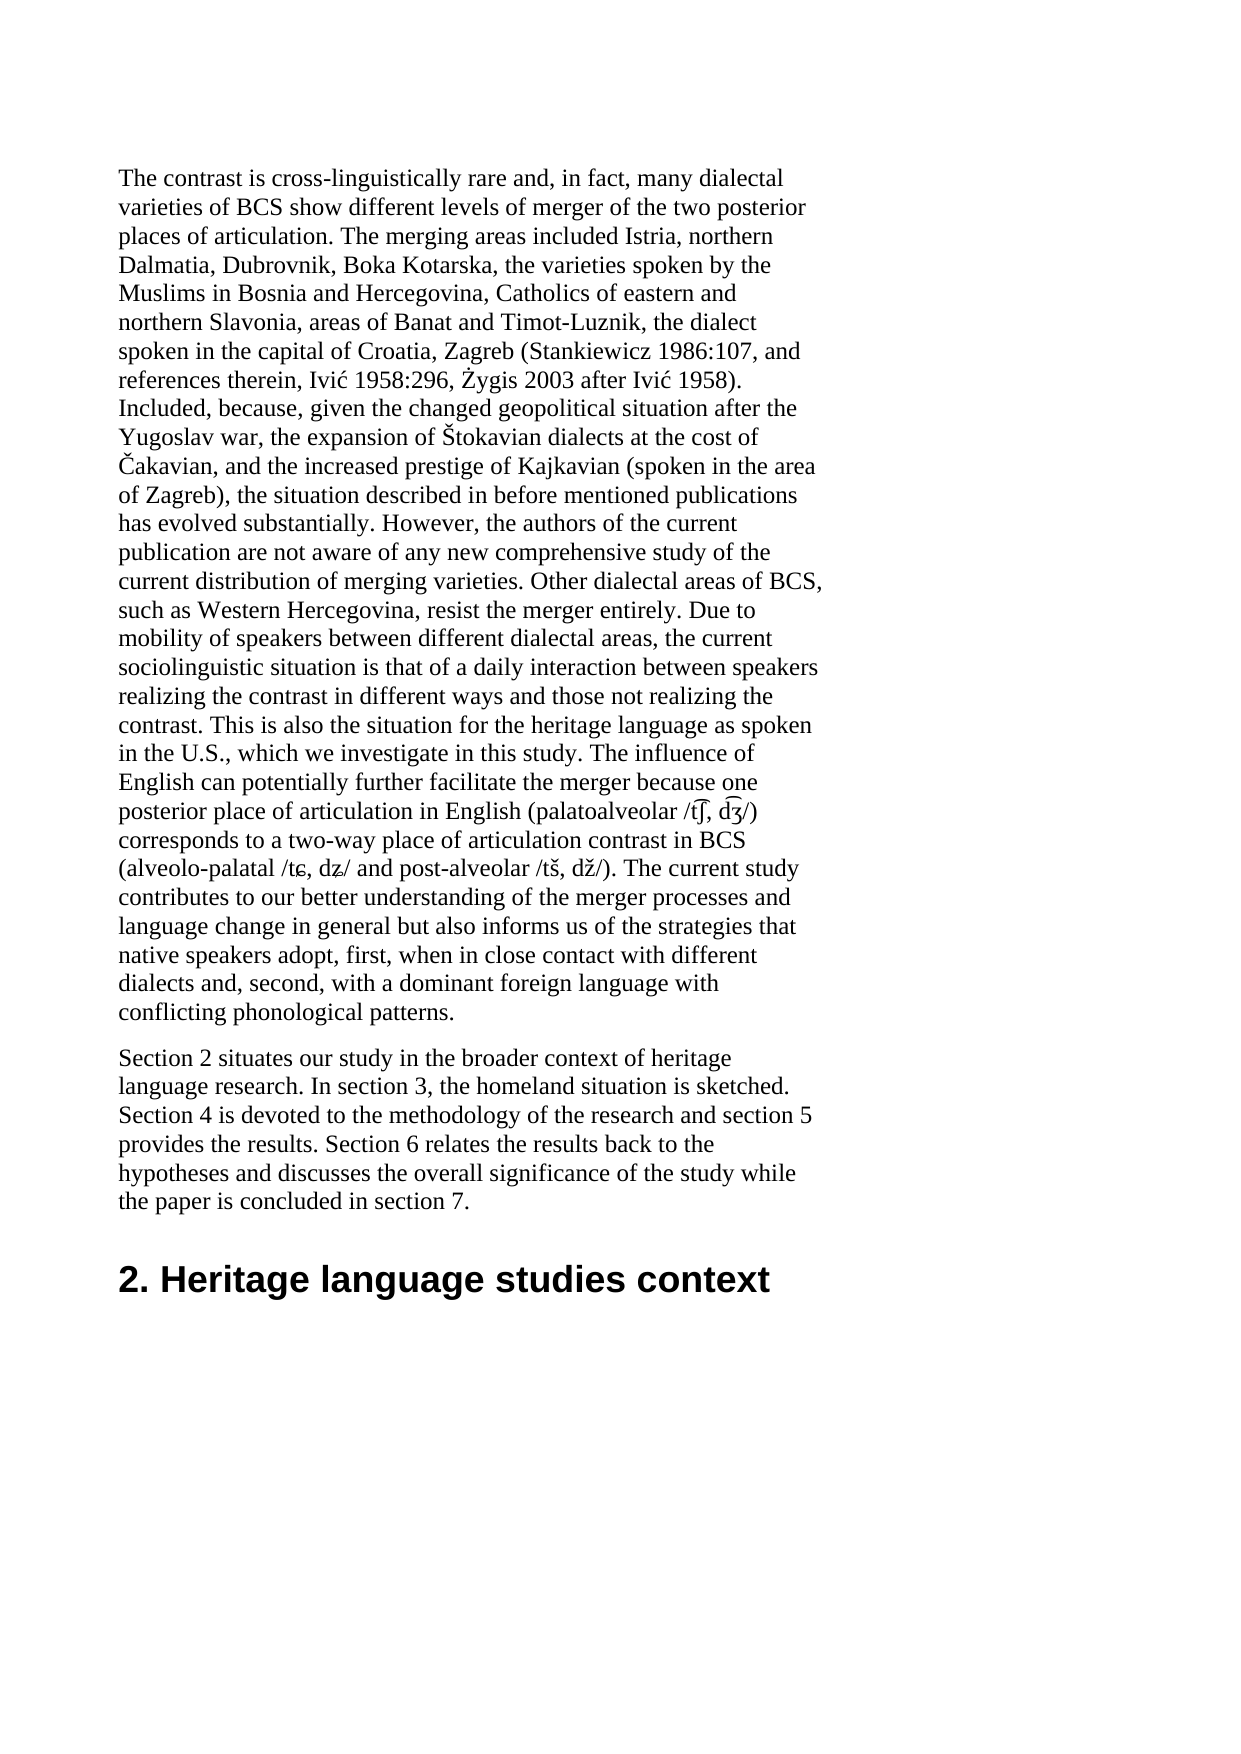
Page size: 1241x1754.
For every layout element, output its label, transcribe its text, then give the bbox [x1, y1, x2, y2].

subtitle Heritage language studies context [118, 1257, 827, 1300]
text Section 2 situates our study in the broader context of heritage language research. In section 3, the homeland situation is sketched. Section 4 is devoted to the methodology of the research and section 5 provides the results. Section 6 relates the results back to the hypotheses and discusses the overall significance of the study while the paper is concluded in section 7. [118, 1043, 827, 1215]
text The contrast is cross-linguistically rare and, in fact, many dialectal varieties of BCS show different levels of merger of the two posterior places of articulation. The merging areas included Istria, northern Dalmatia, Dubrovnik, Boka Kotarska, the varieties spoken by the Muslims in Bosnia and Hercegovina, Catholics of eastern and northern Slavonia, areas of Banat and Timot-Luznik, the dialect spoken in the capital of Croatia, Zagreb (Stankiewicz 1986:107, and references therein, Ivić 1958:296, Żygis 2003 after Ivić 1958). Included, because, given the changed geopolitical situation after the Yugoslav war, the expansion of Štokavian dialects at the cost of Čakavian, and the increased prestige of Kajkavian (spoken in the area of Zagreb), the situation described in before mentioned publications has evolved substantially. However, the authors of the current publication are not aware of any new comprehensive study of the current distribution of merging varieties. Other dialectal areas of BCS, such as Western Hercegovina, resist the merger entirely. Due to mobility of speakers between different dialectal areas, the current sociolinguistic situation is that of a daily interaction between speakers realizing the contrast in different ways and those not realizing the contrast. This is also the situation for the heritage language as spoken in the U.S., which we investigate in this study. The influence of English can potentially further facilitate the merger because one posterior place of articulation in English (palatoalveolar /t͡ʃ, d͡ʒ/) corresponds to a two-way place of articulation contrast in BCS (alveolo-palatal /tɕ, dʑ/ and post-alveolar /tš, dž/). The current study contributes to our better understanding of the merger processes and language change in general but also informs us of the strategies that native speakers adopt, first, when in close contact with different dialects and, second, with a dominant foreign language with conflicting phonological patterns. [118, 163, 827, 1026]
